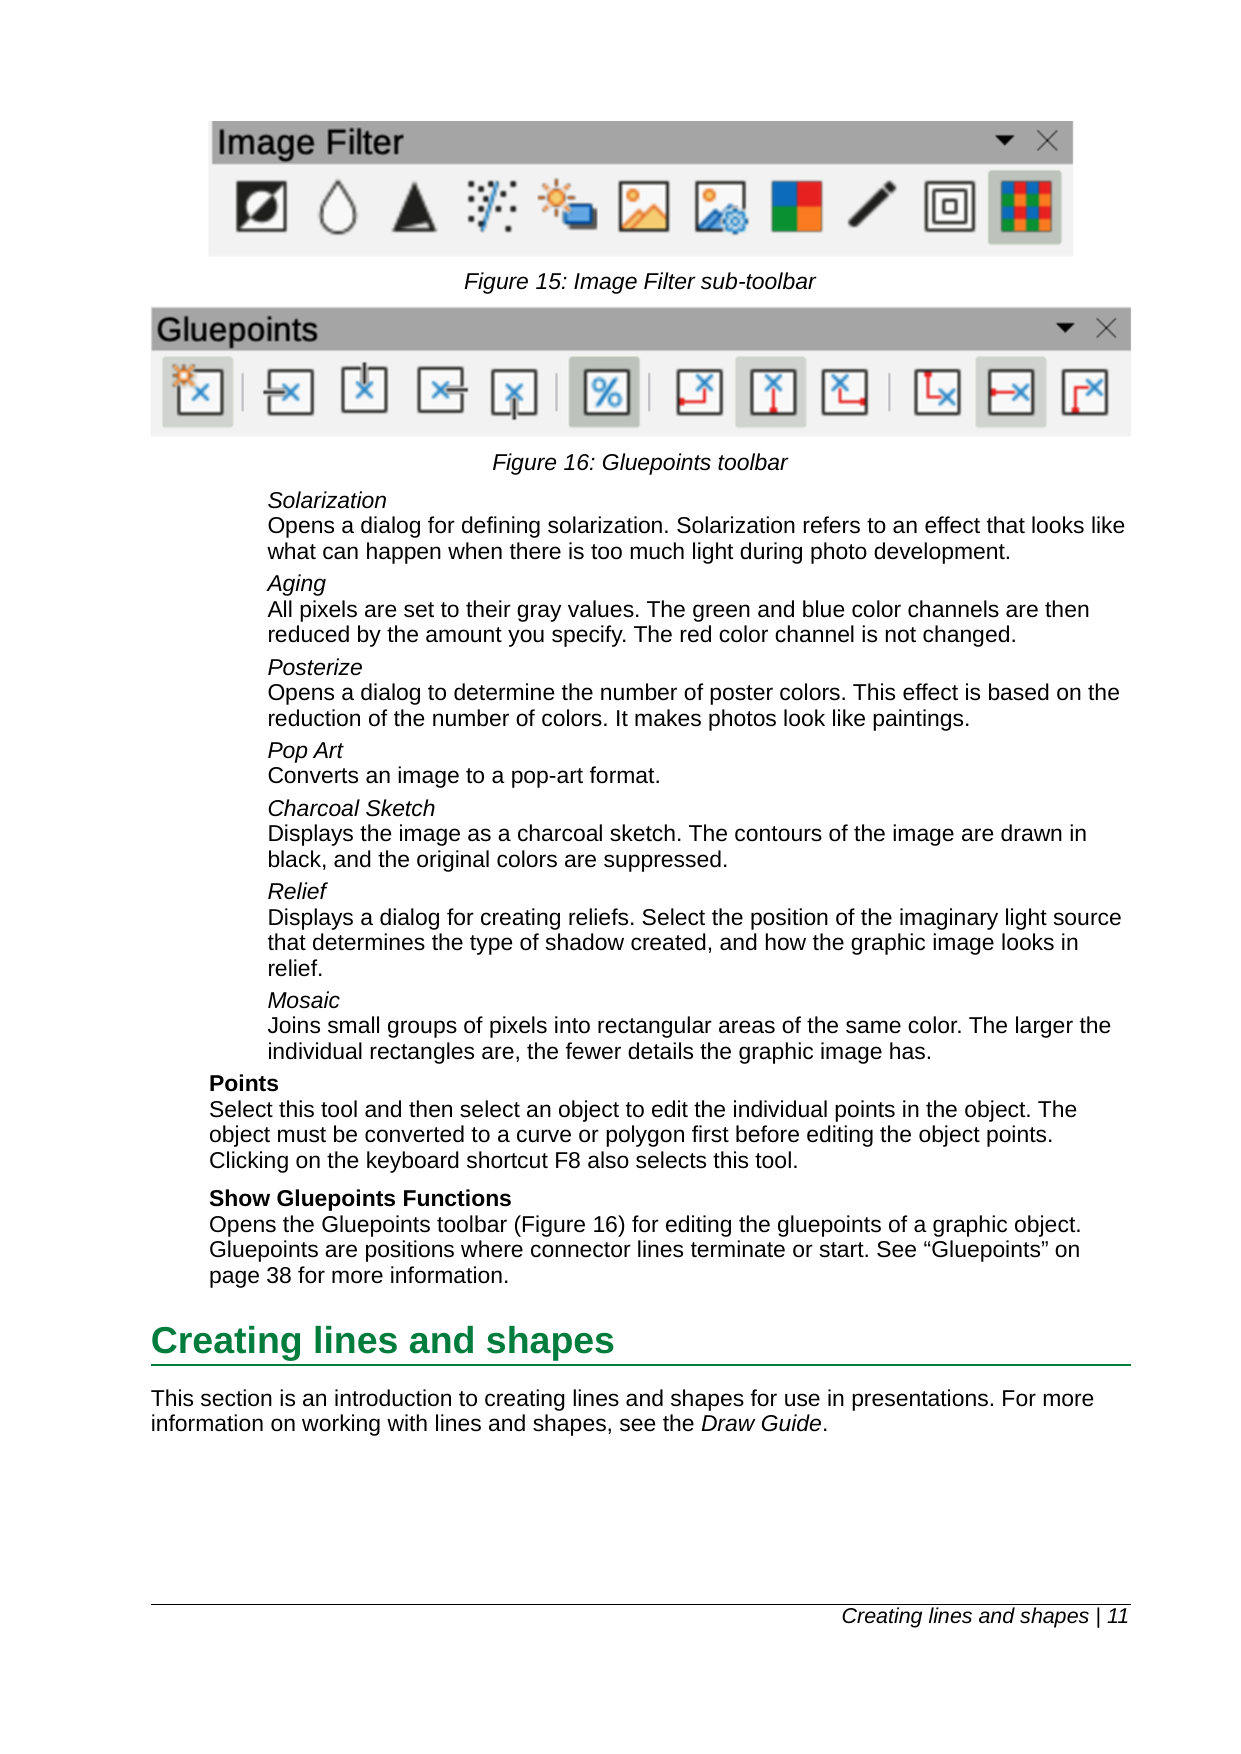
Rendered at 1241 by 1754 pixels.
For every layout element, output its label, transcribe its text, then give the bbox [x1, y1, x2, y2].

text All pixels are set to their gray values. The green and blue color channels are then reduced by the amount you specify. The red color channel is not changed. [267, 596, 1131, 648]
text Pop Art [267, 737, 1131, 763]
text Figure 15: Image Filter sub-toolbar [208, 269, 1073, 294]
text Select this tool and then select an object to edit the individual points in the object. The object must be converted to a curve or polygon first before editing the object points. Clicking on the keyboard shortcut F8 also selects this tool. [209, 1096, 1131, 1173]
text Posterize [267, 654, 1131, 680]
text Converts an image to a pop-art format. [267, 763, 1131, 789]
text Points [209, 1071, 1131, 1096]
text Mosaic [267, 987, 1131, 1013]
text Figure 16: Gluepoints toolbar [151, 449, 1131, 475]
subtitle Creating lines and shapes [151, 1319, 1131, 1364]
text Displays a dialog for creating reliefs. Select the position of the imaginary light source that determines the type of shadow created, and how the graphic image looks in relief. [267, 904, 1131, 981]
text This section is an introduction to creating lines and shapes for use in presentations. For more information on working with lines and shapes, see the Draw Guide. [151, 1385, 1131, 1436]
text Solarization [267, 487, 1131, 513]
text Relief [267, 878, 1131, 904]
text Charcoal Sketch [267, 795, 1131, 821]
text Opens a dialog to determine the number of poster colors. This effect is based on the reduction of the number of colors. It makes photos look like paintings. [267, 680, 1131, 731]
text Show Gluepoints Functions [209, 1186, 1131, 1211]
text Opens the Gluepoints toolbar (Figure 16) for editing the gluepoints of a graphic object. Gluepoints are positions where connector lines terminate or start. See “Gluepoints” on page 38 for more information. [209, 1211, 1131, 1288]
text Opens a dialog for defining solarization. Solarization refers to an effect that looks like what can happen when there is too much light during photo development. [267, 513, 1131, 564]
text Aging [267, 571, 1131, 596]
picture [208, 121, 1074, 257]
text Displays the image as a charcoal sketch. The contours of the image are drawn in black, and the original colors are suppressed. [267, 821, 1131, 872]
text Joins small groups of pixels into rectangular areas of the same color. The larger the individual rectangles are, the fewer details the graphic image has. [267, 1013, 1131, 1064]
picture [150, 306, 1132, 437]
